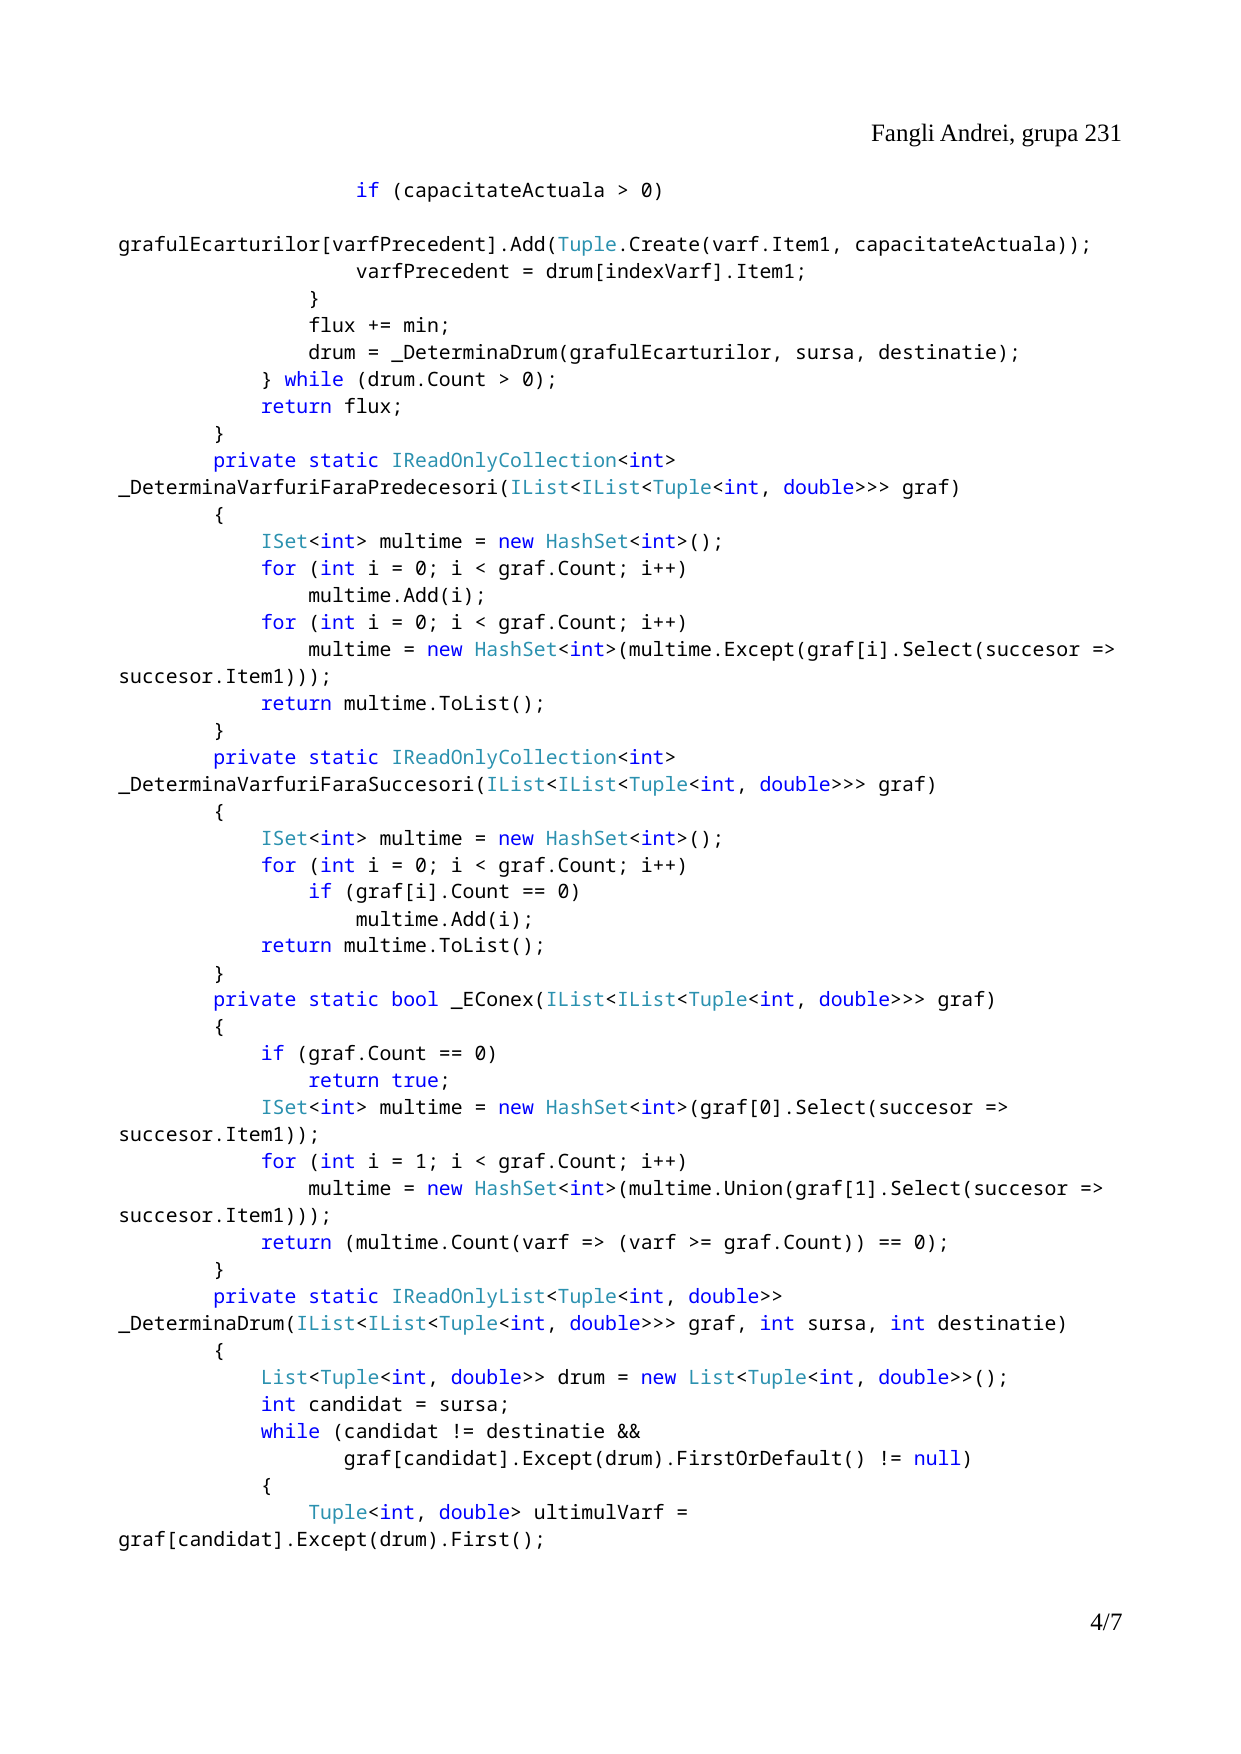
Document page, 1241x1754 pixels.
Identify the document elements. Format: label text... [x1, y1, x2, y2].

text ISet<int> multime = new HashSet<int>(graf[0].Select(succesor => succesor.Item1)); [118, 1094, 1122, 1148]
text if (graf.Count == 0) [118, 1040, 1122, 1067]
text multime.Add(i); [118, 581, 1122, 608]
text drum = _DeterminaDrum(grafulEcarturilor, sursa, destinatie); [118, 338, 1122, 365]
text varfPrecedent = drum[indexVarf].Item1; [118, 257, 1122, 284]
text flux += min; [118, 311, 1122, 338]
text { [118, 1471, 1122, 1498]
text { [118, 1013, 1122, 1040]
text for (int i = 0; i < graf.Count; i++) [118, 554, 1122, 581]
text if (capacitateActuala > 0) [118, 176, 1122, 203]
text } [118, 1256, 1122, 1282]
text } while (drum.Count > 0); [118, 365, 1122, 392]
text List<Tuple<int, double>> drum = new List<Tuple<int, double>>(); [118, 1363, 1122, 1390]
text ISet<int> multime = new HashSet<int>(); [118, 527, 1122, 554]
text grafulEcarturilor[varfPrecedent].Add(Tuple.Create(varf.Item1, capacitateActuala)); [118, 203, 1122, 257]
text return multime.ToList(); [118, 932, 1122, 959]
text while (candidat != destinatie && [118, 1417, 1122, 1444]
text private static bool _EConex(IList<IList<Tuple<int, double>>> graf) [118, 986, 1122, 1013]
text return multime.ToList(); [118, 689, 1122, 716]
text return flux; [118, 392, 1122, 419]
text { [118, 797, 1122, 824]
text return (multime.Count(varf => (varf >= graf.Count)) == 0); [118, 1228, 1122, 1256]
text for (int i = 1; i < graf.Count; i++) [118, 1148, 1122, 1174]
text private static IReadOnlyCollection<int> _DeterminaVarfuriFaraSuccesori(IList<IList<Tuple<int, double>>> graf) [118, 743, 1122, 797]
text } [118, 959, 1122, 986]
text multime.Add(i); [118, 905, 1122, 932]
text { [118, 500, 1122, 527]
text } [118, 716, 1122, 743]
text private static IReadOnlyCollection<int> _DeterminaVarfuriFaraPredecesori(IList<IList<Tuple<int, double>>> graf) [118, 446, 1122, 500]
text private static IReadOnlyList<Tuple<int, double>> _DeterminaDrum(IList<IList<Tuple<int, double>>> graf, int sursa, int destinatie) [118, 1282, 1122, 1336]
text } [118, 419, 1122, 446]
text multime = new HashSet<int>(multime.Union(graf[1].Select(succesor => succesor.Item1))); [118, 1174, 1122, 1228]
text graf[candidat].Except(drum).FirstOrDefault() != null) [118, 1444, 1122, 1471]
text if (graf[i].Count == 0) [118, 878, 1122, 905]
text ISet<int> multime = new HashSet<int>(); [118, 824, 1122, 851]
text Tuple<int, double> ultimulVarf = graf[candidat].Except(drum).First(); [118, 1498, 1122, 1552]
text return true; [118, 1067, 1122, 1094]
text { [118, 1336, 1122, 1363]
text } [118, 284, 1122, 311]
text multime = new HashSet<int>(multime.Except(graf[i].Select(succesor => succesor.Item1))); [118, 635, 1122, 689]
text for (int i = 0; i < graf.Count; i++) [118, 608, 1122, 635]
text for (int i = 0; i < graf.Count; i++) [118, 851, 1122, 878]
text int candidat = sursa; [118, 1390, 1122, 1417]
